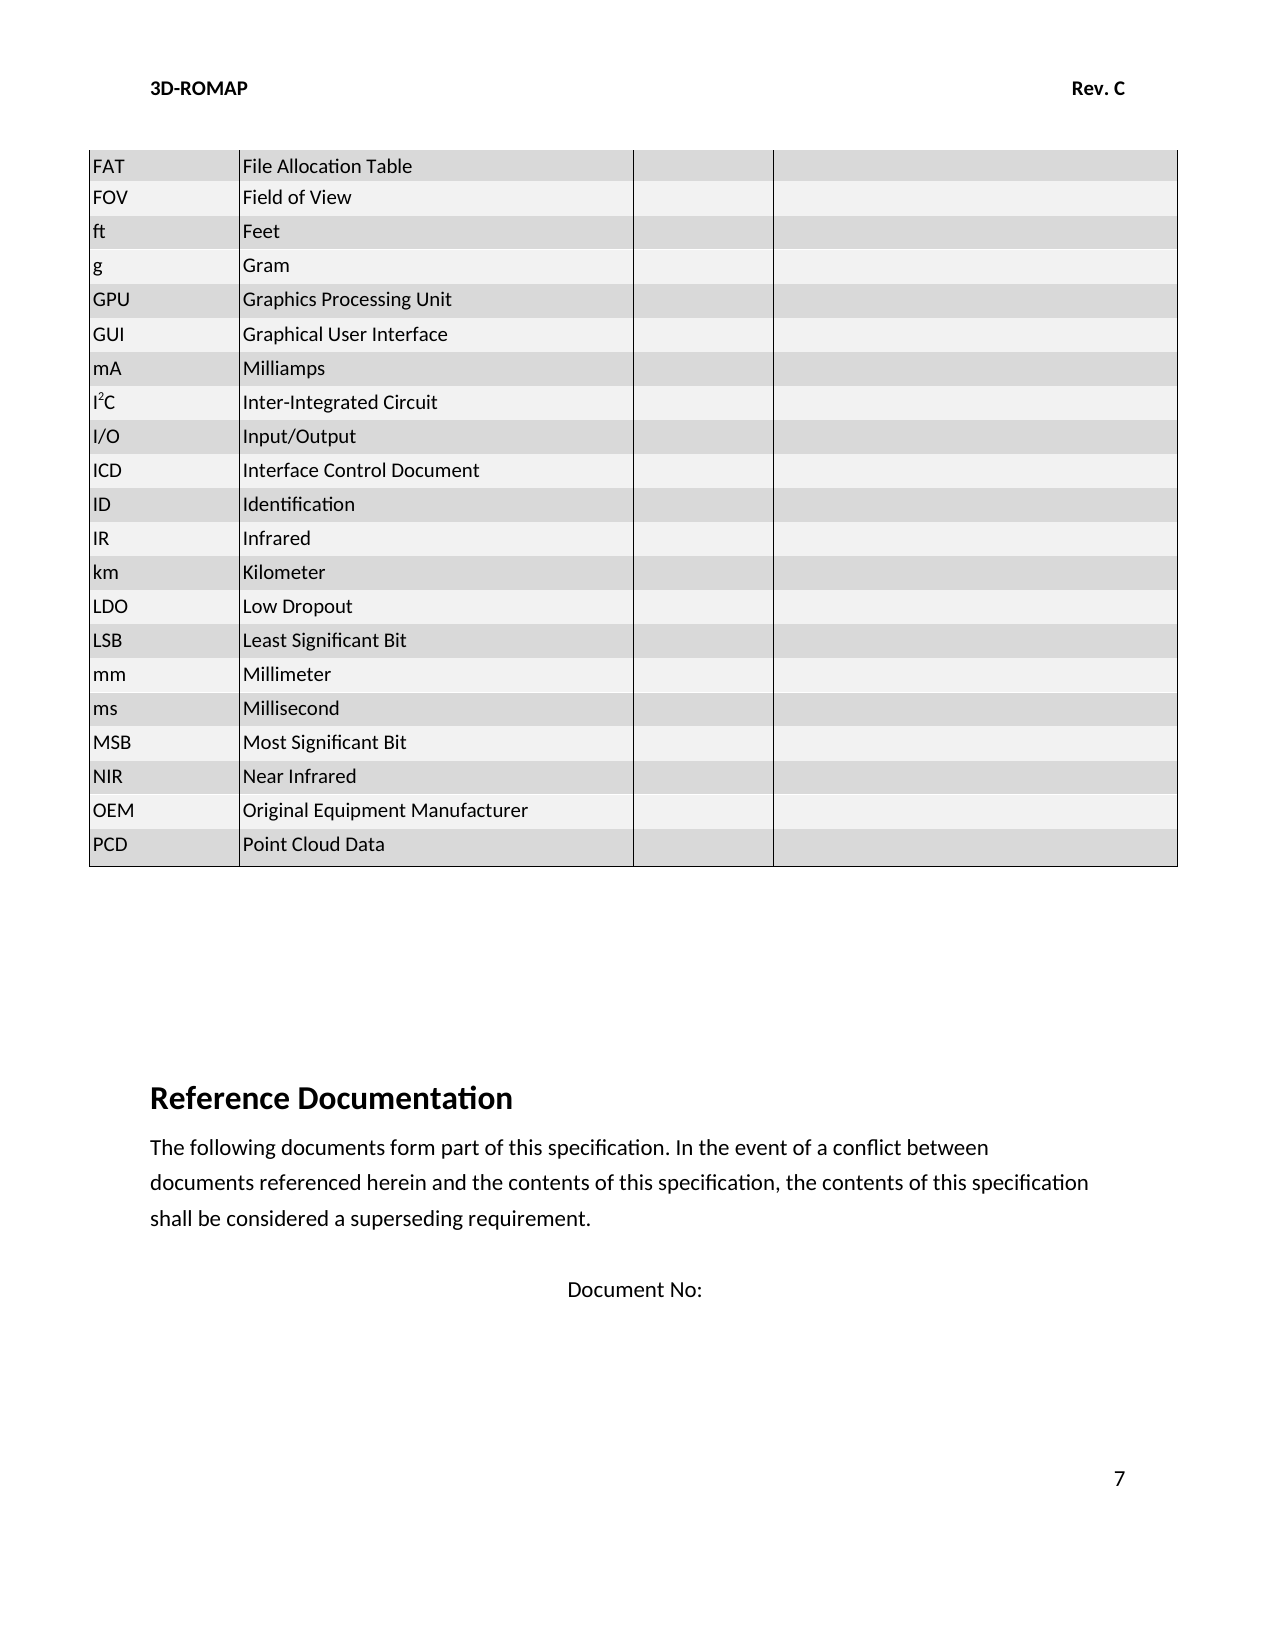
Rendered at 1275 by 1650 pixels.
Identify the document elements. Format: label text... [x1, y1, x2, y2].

table_cell [634, 488, 773, 522]
table_cell FOV [90, 181, 239, 216]
table_cell [634, 250, 773, 284]
table_cell [774, 386, 1177, 420]
table_cell g [90, 250, 239, 284]
table_cell [774, 454, 1177, 488]
table_cell IR [90, 522, 239, 556]
table_cell Feet [240, 216, 633, 249]
table_cell Field of View [240, 181, 633, 216]
table_cell [634, 420, 773, 454]
table_cell Millisecond [240, 693, 633, 726]
table_cell km [90, 556, 239, 590]
table_cell ms [90, 693, 239, 726]
table_cell [774, 216, 1177, 249]
table_cell Graphics Processing Unit [240, 284, 633, 318]
table_cell [634, 624, 773, 658]
table_cell [634, 556, 773, 590]
table_cell [774, 761, 1177, 794]
table_cell Near Infrared [240, 761, 633, 794]
table_cell [634, 658, 773, 692]
table_cell LSB [90, 624, 239, 658]
table_cell [634, 590, 773, 624]
table_cell GUI [90, 318, 239, 352]
table_cell [634, 795, 773, 829]
table_cell [774, 693, 1177, 726]
table_cell OEM [90, 795, 239, 829]
table_cell [774, 556, 1177, 590]
table_cell [634, 454, 773, 488]
table_cell Inter-Integrated Circuit [240, 386, 633, 420]
table_cell [774, 658, 1177, 692]
table_cell [774, 318, 1177, 352]
table_cell I/O [90, 420, 239, 454]
table_cell [774, 829, 1177, 866]
table_cell [774, 284, 1177, 318]
table_cell Low Dropout [240, 590, 633, 624]
table_cell [634, 318, 773, 352]
table_cell [774, 181, 1177, 216]
table_cell [634, 150, 773, 181]
table_cell [634, 216, 773, 249]
table_cell [774, 420, 1177, 454]
table_cell LDO [90, 590, 239, 624]
table_cell ICD [90, 454, 239, 488]
text The following documents form part of this specification. In the event of a conflict between [150, 1133, 1125, 1161]
table_cell [774, 250, 1177, 284]
table_cell Milliamps [240, 352, 633, 386]
table_cell Most Significant Bit [240, 726, 633, 761]
table_cell [634, 181, 773, 216]
table_cell [634, 829, 773, 866]
table_cell [634, 726, 773, 761]
table_cell Point Cloud Data [240, 829, 633, 866]
table_cell [774, 590, 1177, 624]
table_cell mA [90, 352, 239, 386]
table_cell Infrared [240, 522, 633, 556]
table_cell [634, 761, 773, 794]
table_cell Gram [240, 250, 633, 284]
table_cell mm [90, 658, 239, 692]
table_cell MSB [90, 726, 239, 761]
table_cell Interface Control Document [240, 454, 633, 488]
table_cell [774, 726, 1177, 761]
table_cell [634, 522, 773, 556]
table_cell Input/Output [240, 420, 633, 454]
table_cell [774, 795, 1177, 829]
table_cell [774, 150, 1177, 181]
table_cell PCD [90, 829, 239, 866]
table_cell ID [90, 488, 239, 522]
table_cell [634, 284, 773, 318]
table_cell [774, 488, 1177, 522]
table_cell Least Significant Bit [240, 624, 633, 658]
table_cell [634, 352, 773, 386]
table_cell Millimeter [240, 658, 633, 692]
table_cell GPU [90, 284, 239, 318]
table_cell FAT [90, 150, 239, 181]
subtitle Reference Documentation [150, 1077, 1125, 1118]
table_cell ft [90, 216, 239, 249]
table_cell [774, 352, 1177, 386]
table_cell [774, 624, 1177, 658]
table_cell Graphical User Interface [240, 318, 633, 352]
table_cell [774, 522, 1177, 556]
table_cell Identification [240, 488, 633, 522]
table_cell Original Equipment Manufacturer [240, 795, 633, 829]
table_cell [634, 693, 773, 726]
table_cell NIR [90, 761, 239, 794]
table_cell File Allocation Table [240, 150, 633, 181]
table_cell Kilometer [240, 556, 633, 590]
text shall be considered a superseding requirement. [150, 1204, 1125, 1232]
table_cell [634, 386, 773, 420]
text Document No: [150, 1275, 1125, 1303]
table_cell I2C [90, 386, 239, 420]
text documents referenced herein and the contents of this specification, the contents of this specification [150, 1168, 1125, 1197]
